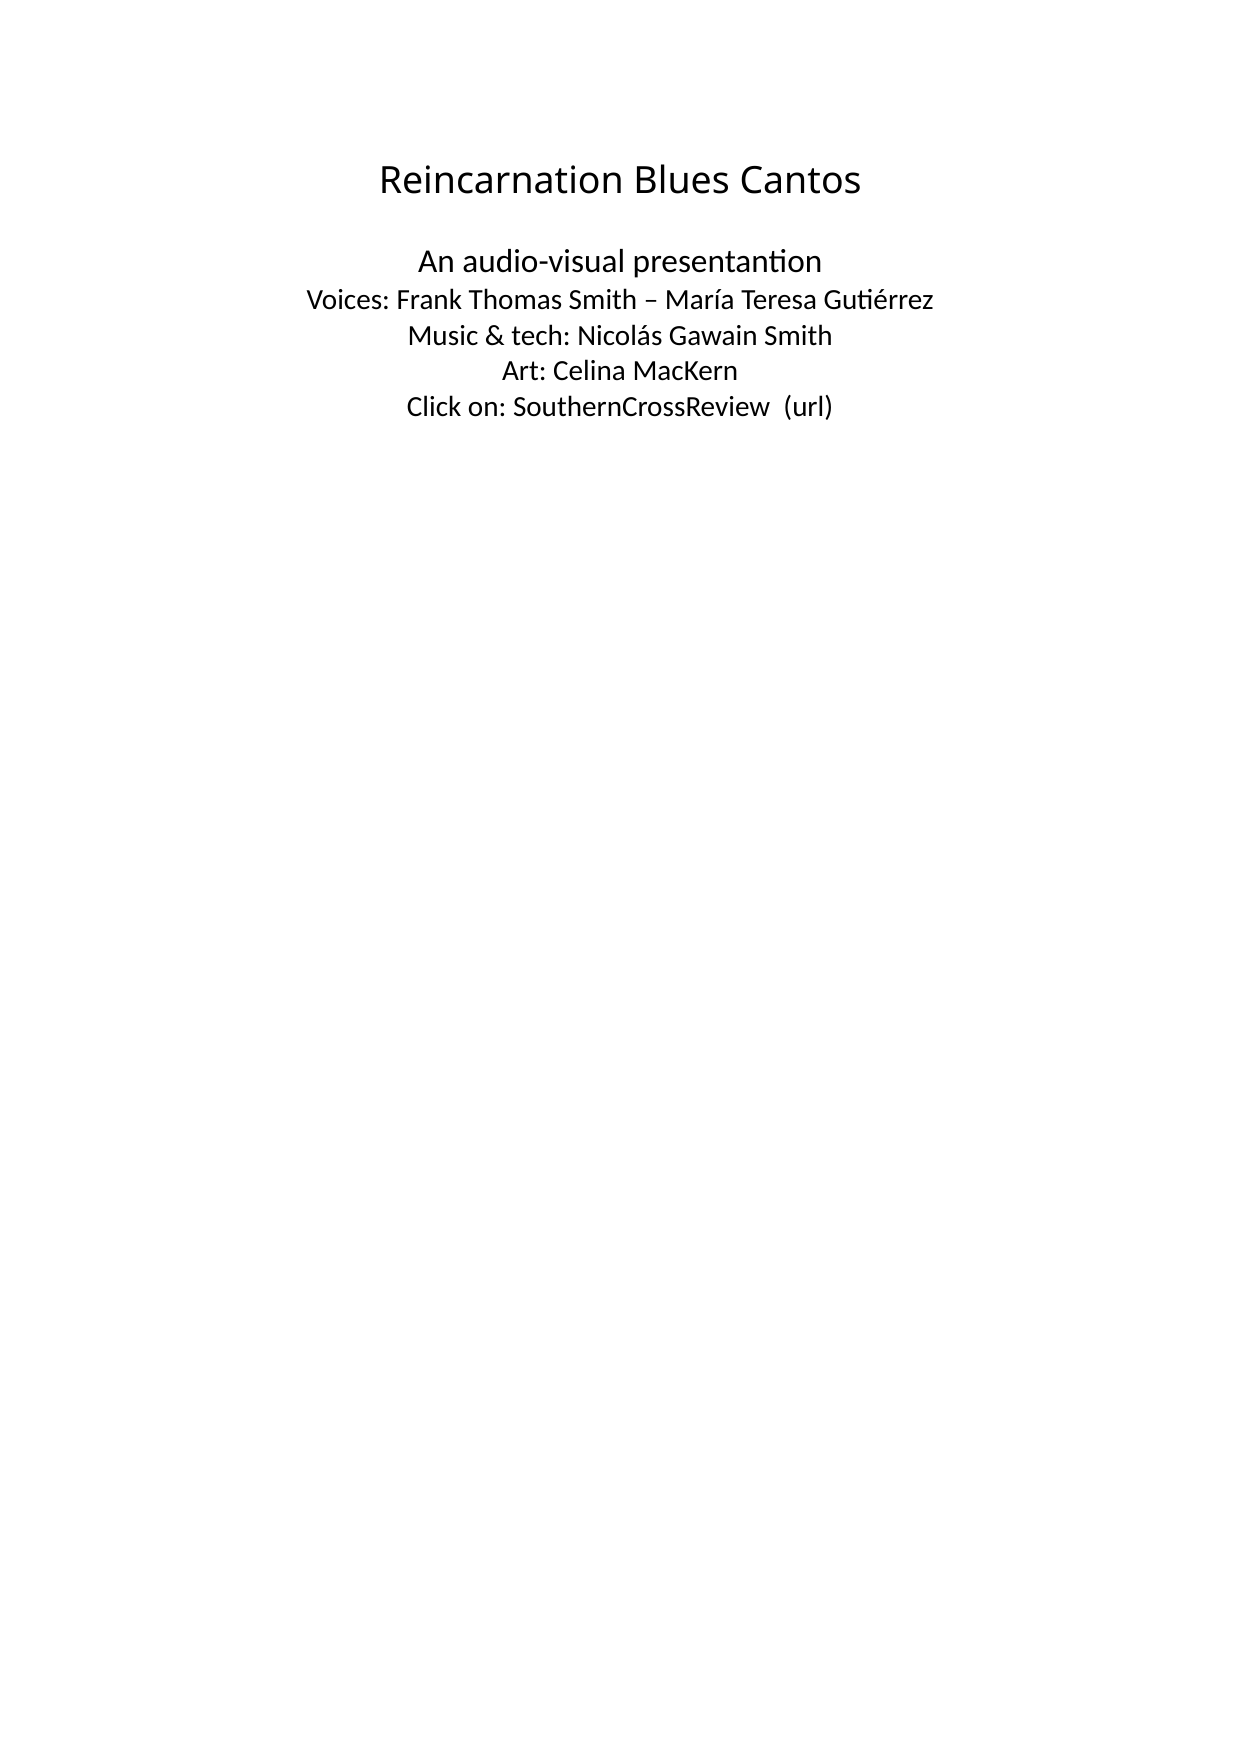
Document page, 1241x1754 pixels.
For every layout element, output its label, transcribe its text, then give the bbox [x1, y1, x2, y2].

text Art: Celina MacKern [118, 352, 1122, 388]
text Click on: SouthernCrossReview (url) [118, 388, 1122, 424]
text Voices: Frank Thomas Smith – María Teresa Gutiérrez [118, 281, 1122, 317]
text Music & tech: Nicolás Gawain Smith [118, 317, 1122, 352]
text An audio-visual presentantion [118, 240, 1122, 281]
text Reincarnation Blues Cantos [118, 154, 1122, 205]
